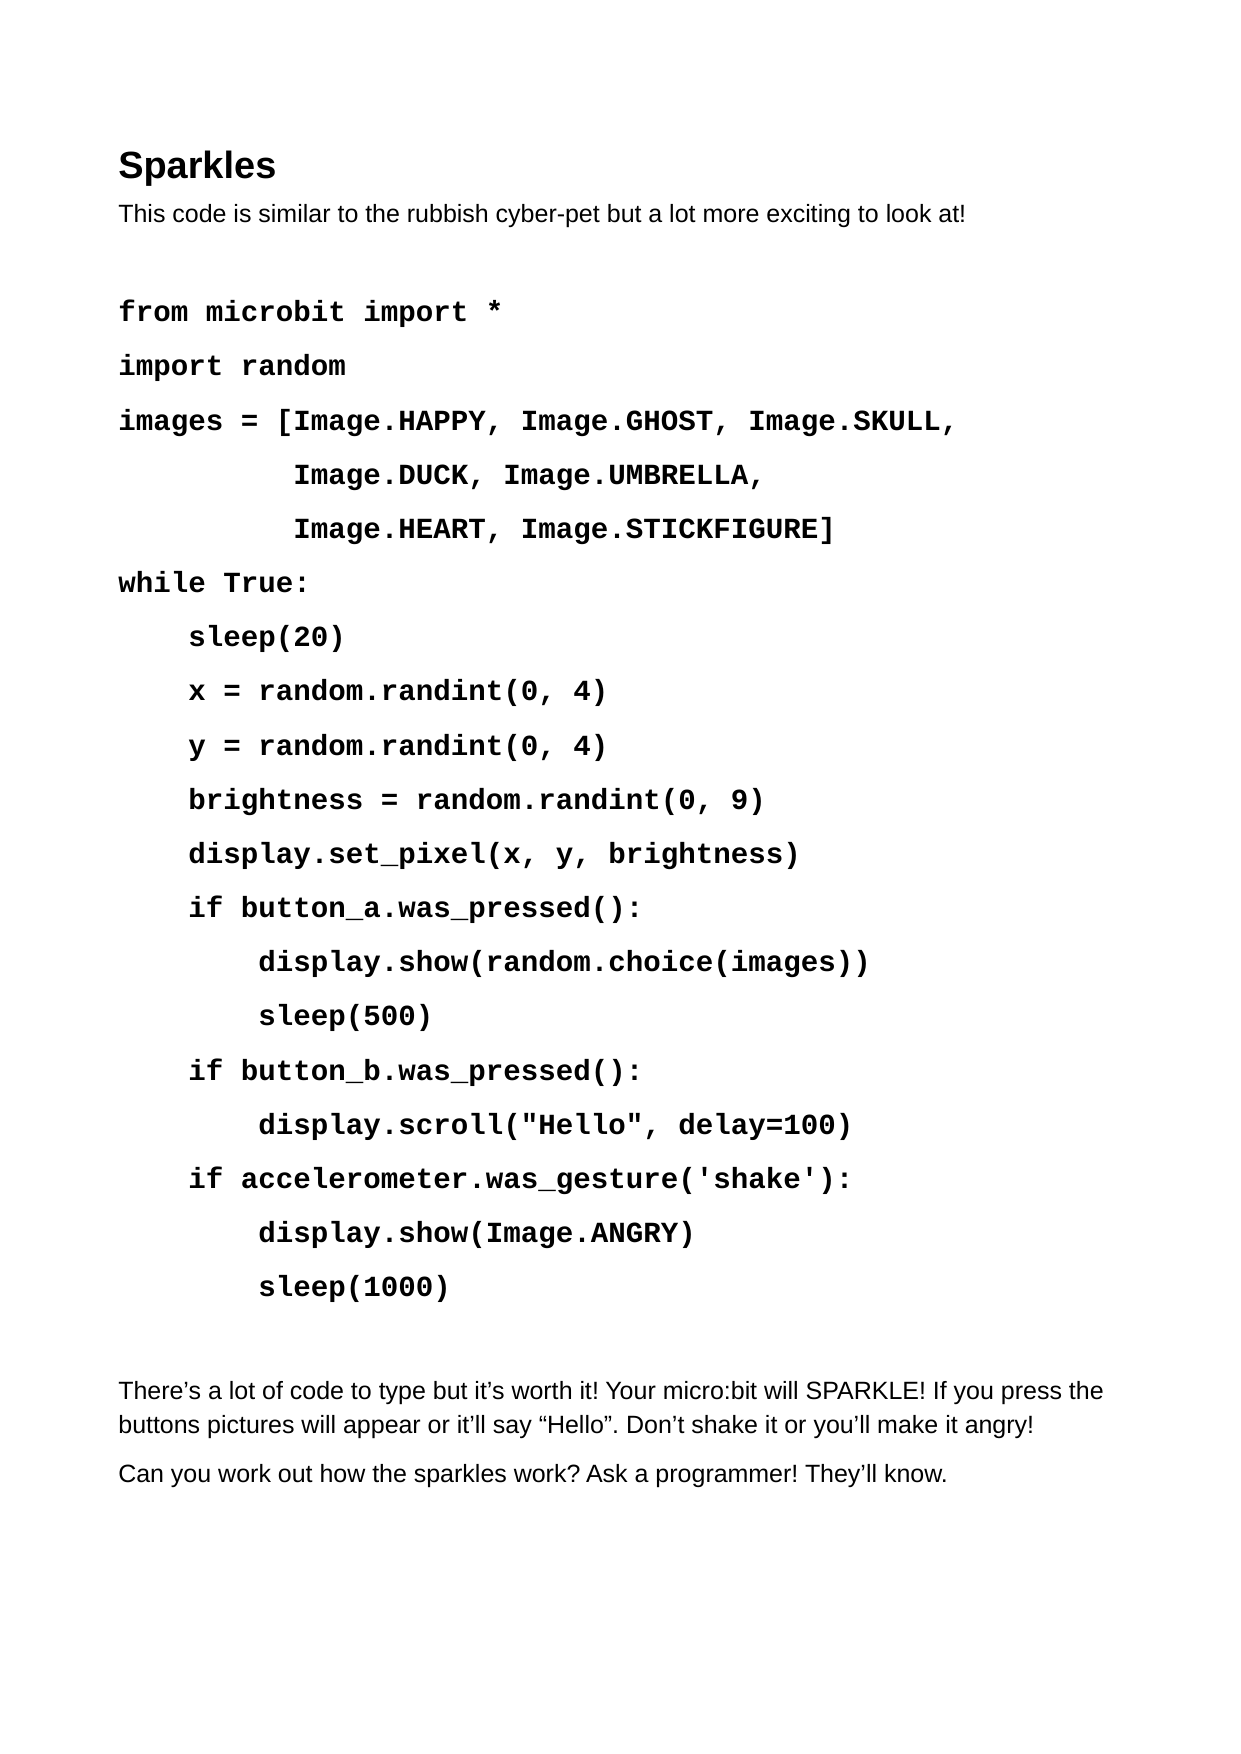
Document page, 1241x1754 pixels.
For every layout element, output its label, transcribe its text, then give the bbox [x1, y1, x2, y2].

text Image.HEART, Image.STICKFIGURE] [118, 514, 1122, 547]
text while True: [118, 568, 1122, 601]
text brightness = random.randint(0, 9) [118, 785, 1122, 818]
text import random [118, 352, 1122, 384]
text images = [Image.HAPPY, Image.GHOST, Image.SKULL, [118, 406, 1122, 439]
subtitle Sparkles [118, 143, 1122, 187]
text display.show(Image.ANGRY) [118, 1218, 1122, 1251]
text from microbit import * [118, 297, 1122, 330]
text display.scroll("Hello", delay=100) [118, 1110, 1122, 1143]
text This code is similar to the rubbish cyber-pet but a lot more exciting to look at! [118, 199, 1122, 228]
text display.show(random.choice(images)) [118, 947, 1122, 980]
text sleep(20) [118, 622, 1122, 655]
text if accelerometer.was_gesture('shake'): [118, 1164, 1122, 1197]
text display.set_pixel(x, y, brightness) [118, 839, 1122, 872]
text if button_b.was_pressed(): [118, 1056, 1122, 1089]
text sleep(500) [118, 1002, 1122, 1034]
text x = random.randint(0, 4) [118, 677, 1122, 709]
text Image.DUCK, Image.UMBRELLA, [118, 460, 1122, 493]
text y = random.randint(0, 4) [118, 731, 1122, 764]
text There’s a lot of code to type but it’s worth it! Your micro:bit will SPARKLE! If you press the buttons pictures will appear or it’ll say “Hello”. Don’t shake it or you’ll make it angry! [118, 1376, 1122, 1439]
text sleep(1000) [118, 1272, 1122, 1305]
text Can you work out how the sparkles work? Ask a programmer! They’ll know. [118, 1459, 1122, 1488]
text if button_a.was_pressed(): [118, 893, 1122, 926]
